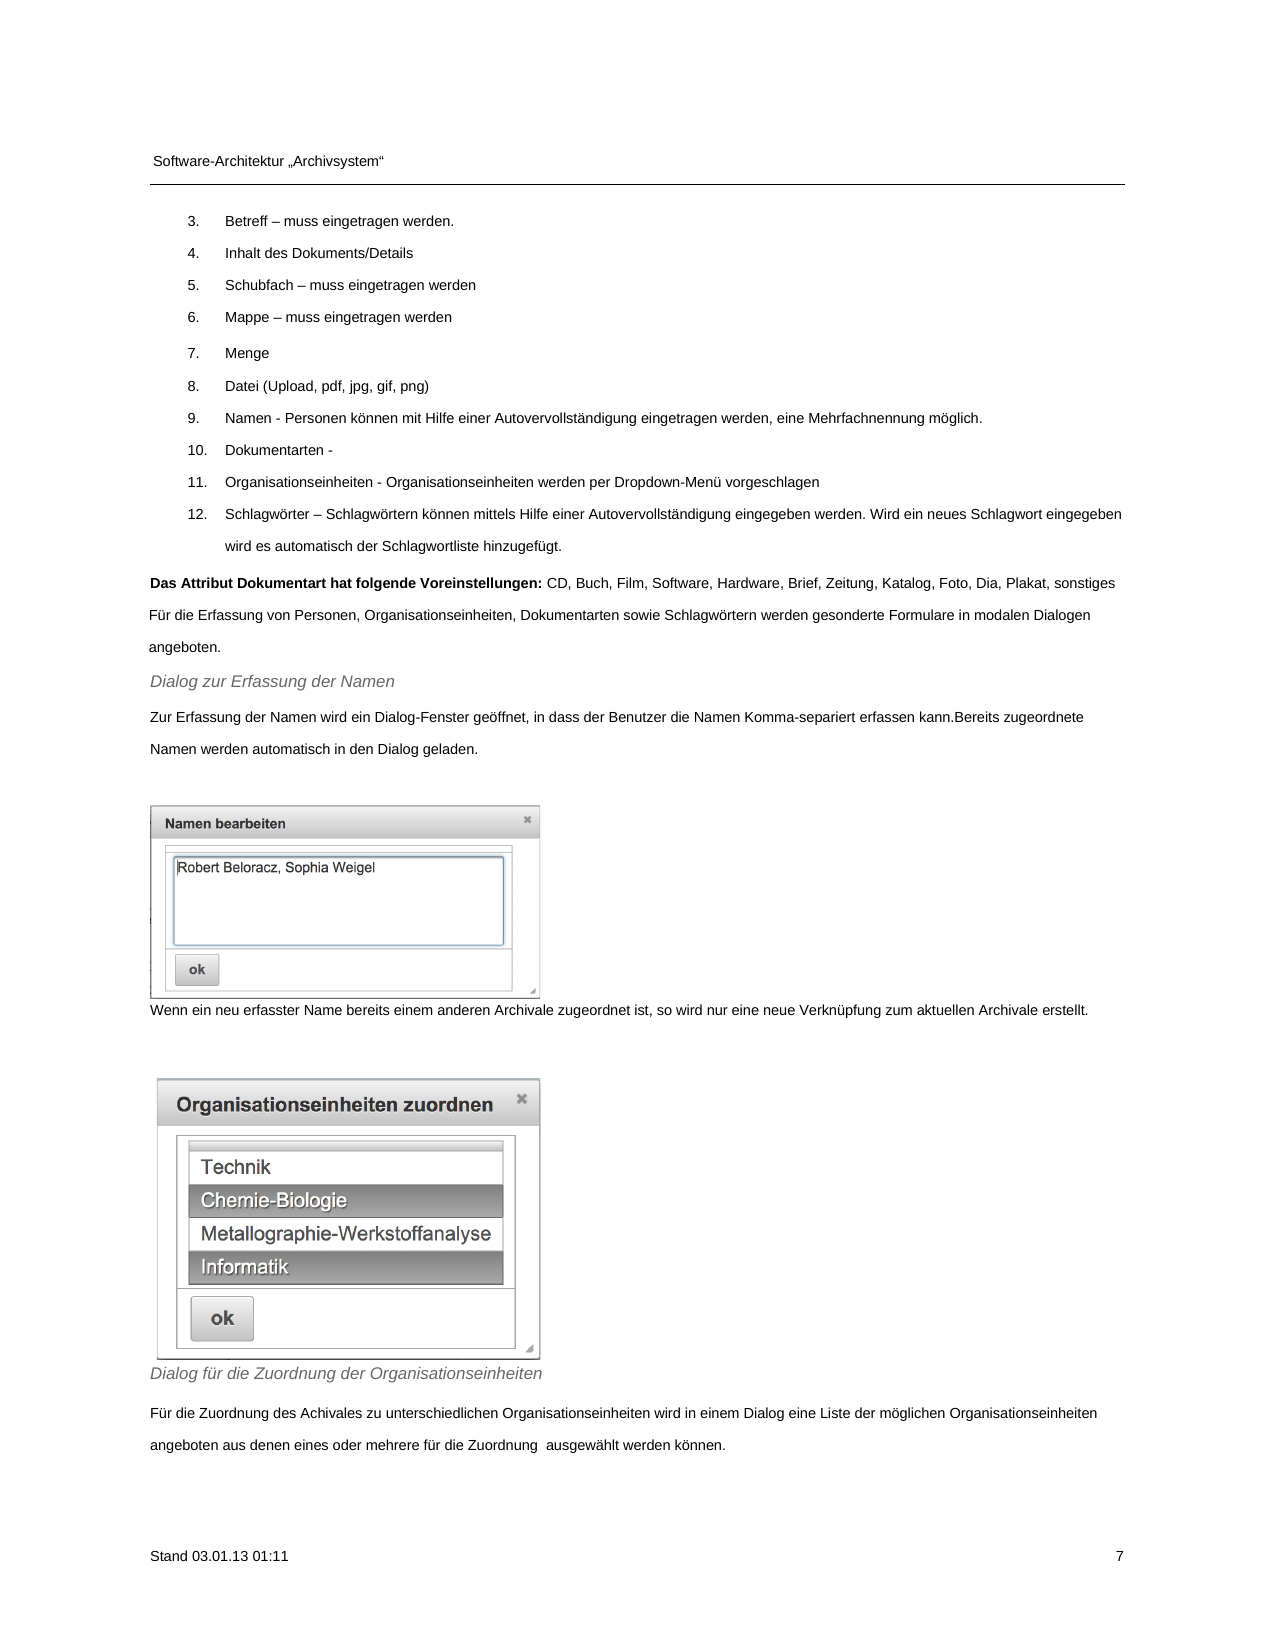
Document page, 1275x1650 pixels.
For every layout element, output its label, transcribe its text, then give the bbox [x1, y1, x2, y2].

text Zur Erfassung der Namen wird ein Dialog-Fenster geöffnet, in dass der Benutzer die Namen Komma-separiert erfassen kann.Bereits zugeordnete Namen werden automatisch in den Dialog geladen. [150, 709, 1125, 769]
list Schlagwörter – Schlagwörtern können mittels Hilfe einer Autovervollständigung eingegeben werden. Wird ein neues Schlagwort eingegeben wird es automatisch der Schlagwortliste hinzugefügt. [187, 506, 1125, 566]
list Mappe – muss eingetragen werden [187, 309, 1125, 337]
picture [150, 805, 541, 999]
subtitle Dialog zur Erfassung der Namen [149, 672, 1125, 704]
text Wenn ein neu erfasster Name bereits einem anderen Archivale zugeordnet ist, so wird nur eine neue Verknüpfung zum aktuellen Archivale erstellt. [150, 806, 1125, 1030]
list Organisationseinheiten - Organisationseinheiten werden per Dropdown-Menü vorgeschlagen [187, 474, 1125, 502]
subtitle Dialog für die Zuordnung der Organisationseinheiten [150, 1059, 1125, 1397]
list Betreff – muss eingetragen werden. [187, 213, 1125, 241]
list Schubfach – muss eingetragen werden [187, 277, 1125, 305]
list Namen - Personen können mit Hilfe einer Autovervollständigung eingetragen werden, eine Mehrfachnennung möglich. [187, 410, 1125, 438]
list Menge [187, 346, 1125, 374]
list Dokumentarten - [187, 442, 1125, 470]
list Inhalt des Dokuments/Details [187, 245, 1125, 273]
list Datei (Upload, pdf, jpg, gif, png) [187, 378, 1125, 406]
list Für die Erfassung von Personen, Organisationseinheiten, Dokumentarten sowie Schlagwörtern werden gesonderte Formulare in modalen Dialogen angeboten. [146, 608, 1125, 668]
text Für die Zuordnung des Achivales zu unterschiedlichen Organisationseinheiten wird in einem Dialog eine Liste der möglichen Organisationseinheiten angeboten aus denen eines oder mehrere für die Zuordnung ausgewählt werden können. [150, 1406, 1125, 1466]
text Das Attribut Dokumentart hat folgende Voreinstellungen: CD, Buch, Film, Software, Hardware, Brief, Zeitung, Katalog, Foto, Dia, Plakat, sonstiges [150, 576, 1125, 603]
picture [156, 1078, 541, 1360]
